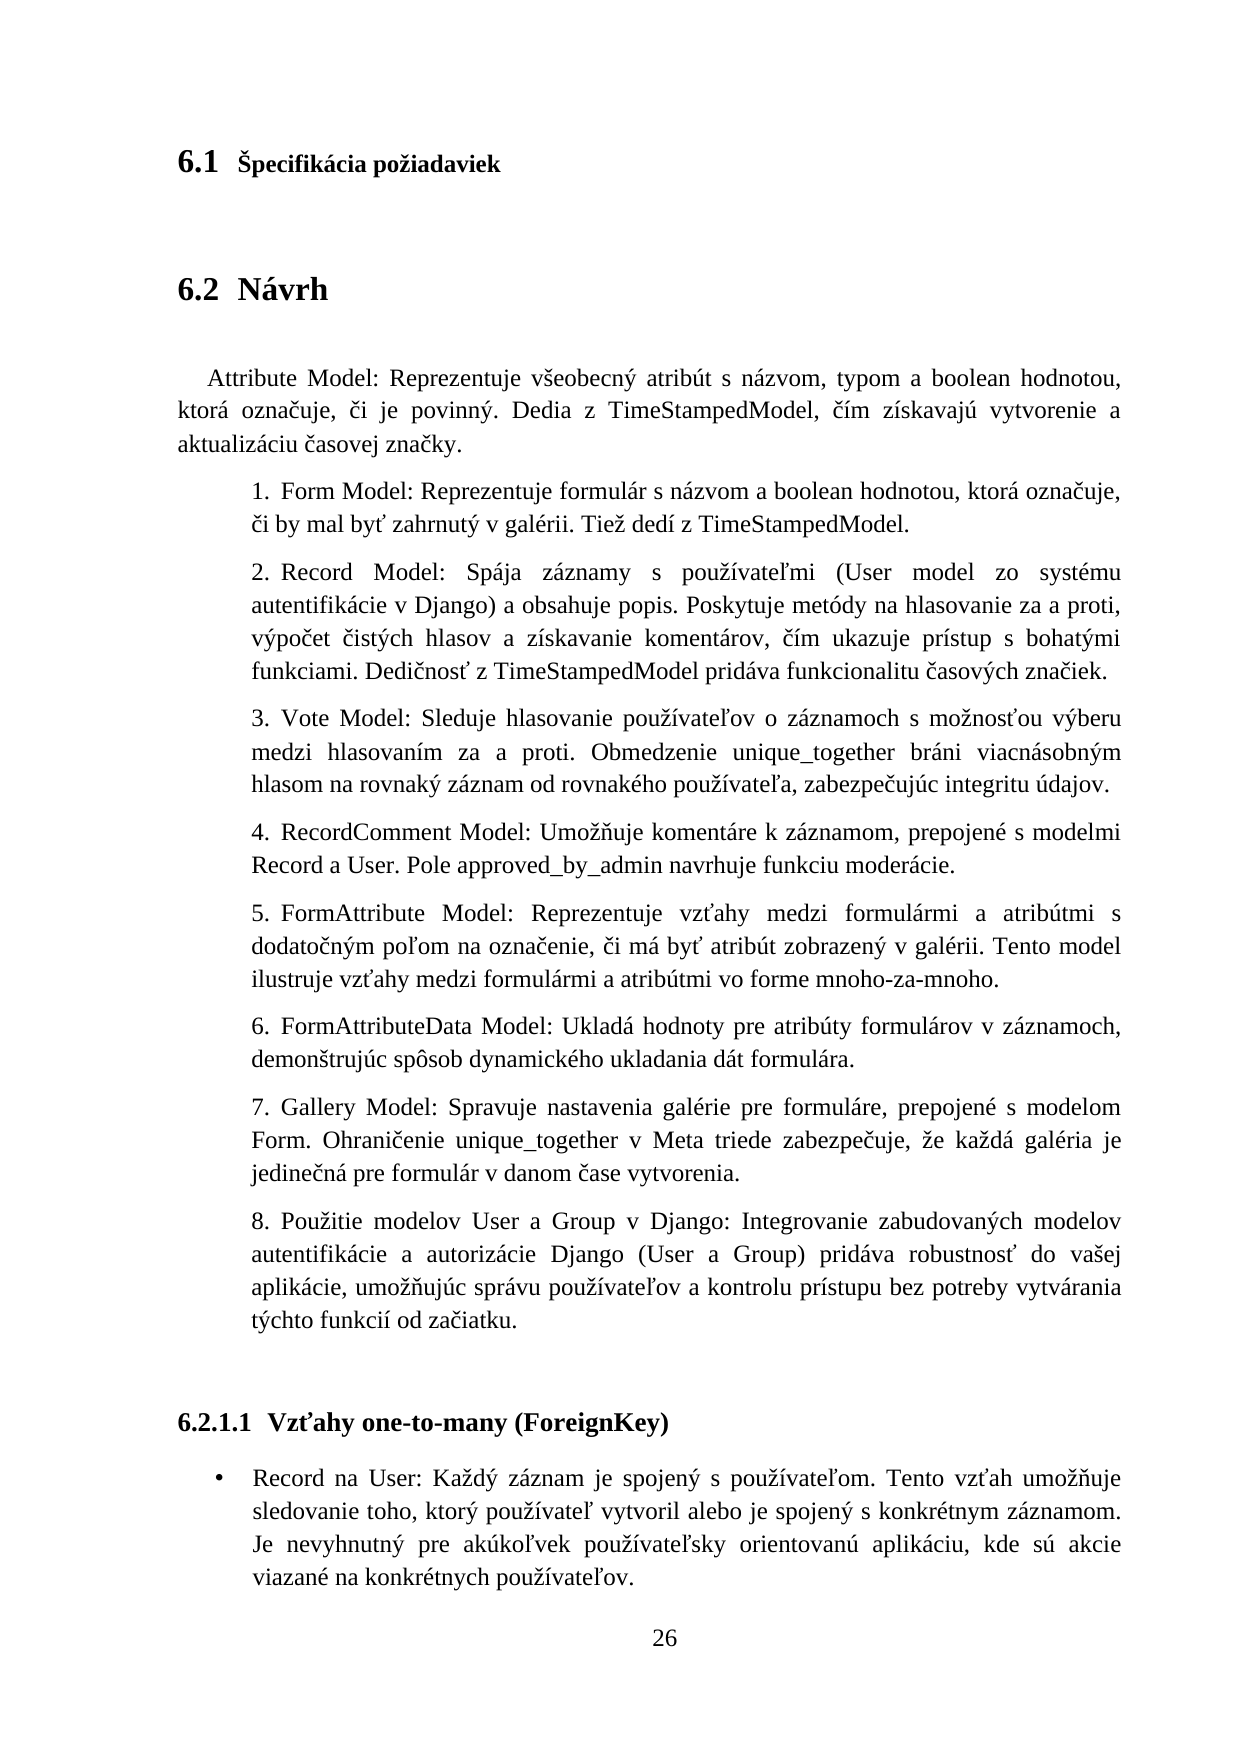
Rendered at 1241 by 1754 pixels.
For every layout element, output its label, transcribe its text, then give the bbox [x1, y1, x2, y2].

list Form Model: Reprezentuje formulár s názvom a boolean hodnotou, ktorá označuje, či by mal byť zahrnutý v galérii. Tiež dedí z TimeStampedModel. [222, 476, 1122, 538]
list Gallery Model: Spravuje nastavenia galérie pre formuláre, prepojené s modelom Form. Ohraničenie unique_together v Meta triede zabezpečuje, že každá galéria je jedinečná pre formulár v danom čase vytvorenia. [222, 1092, 1122, 1187]
list Record Model: Spája záznamy s používateľmi (User model zo systému autentifikácie v Django) a obsahuje popis. Poskytuje metódy na hlasovanie za a proti, výpočet čistých hlasov a získavanie komentárov, čím ukazuje prístup s bohatými funkciami. Dedičnosť z TimeStampedModel pridáva funkcionalitu časových značiek. [222, 557, 1122, 685]
subtitle Špecifikácia požiadaviek [177, 142, 1122, 180]
list FormAttribute Model: Reprezentuje vzťahy medzi formulármi a atribútmi s dodatočným poľom na označenie, či má byť atribút zobrazený v galérii. Tento model ilustruje vzťahy medzi formulármi a atribútmi vo forme mnoho-za-mnoho. [222, 898, 1122, 993]
text Attribute Model: Reprezentuje všeobecný atribút s názvom, typom a boolean hodnotou, ktorá označuje, či je povinný. Dedia z TimeStampedModel, čím získavajú vytvorenie a aktualizáciu časovej značky. [177, 363, 1122, 457]
list Použitie modelov User a Group v Django: Integrovanie zabudovaných modelov autentifikácie a autorizácie Django (User a Group) pridáva robustnosť do vašej aplikácie, umožňujúc správu používateľov a kontrolu prístupu bez potreby vytvárania týchto funkcií od začiatku. [222, 1206, 1122, 1333]
list RecordComment Model: Umožňuje komentáre k záznamom, prepojené s modelmi Record a User. Pole approved_by_admin navrhuje funkciu moderácie. [222, 817, 1122, 879]
subtitle Návrh [177, 269, 1122, 307]
list FormAttributeData Model: Ukladá hodnoty pre atribúty formulárov v záznamoch, demonštrujúc spôsob dynamického ukladania dát formulára. [222, 1011, 1122, 1073]
subtitle Vzťahy one-to-many (ForeignKey) [177, 1406, 1122, 1437]
list Record na User: Každý záznam je spojený s používateľom. Tento vzťah umožňuje sledovanie toho, ktorý používateľ vytvoril alebo je spojený s konkrétnym záznamom. Je nevyhnutný pre akúkoľvek používateľsky orientovanú aplikáciu, kde sú akcie viazané na konkrétnych používateľov. [215, 1463, 1122, 1591]
list Vote Model: Sleduje hlasovanie používateľov o záznamoch s možnosťou výberu medzi hlasovaním za a proti. Obmedzenie unique_together bráni viacnásobným hlasom na rovnaký záznam od rovnakého používateľa, zabezpečujúc integritu údajov. [222, 703, 1122, 798]
